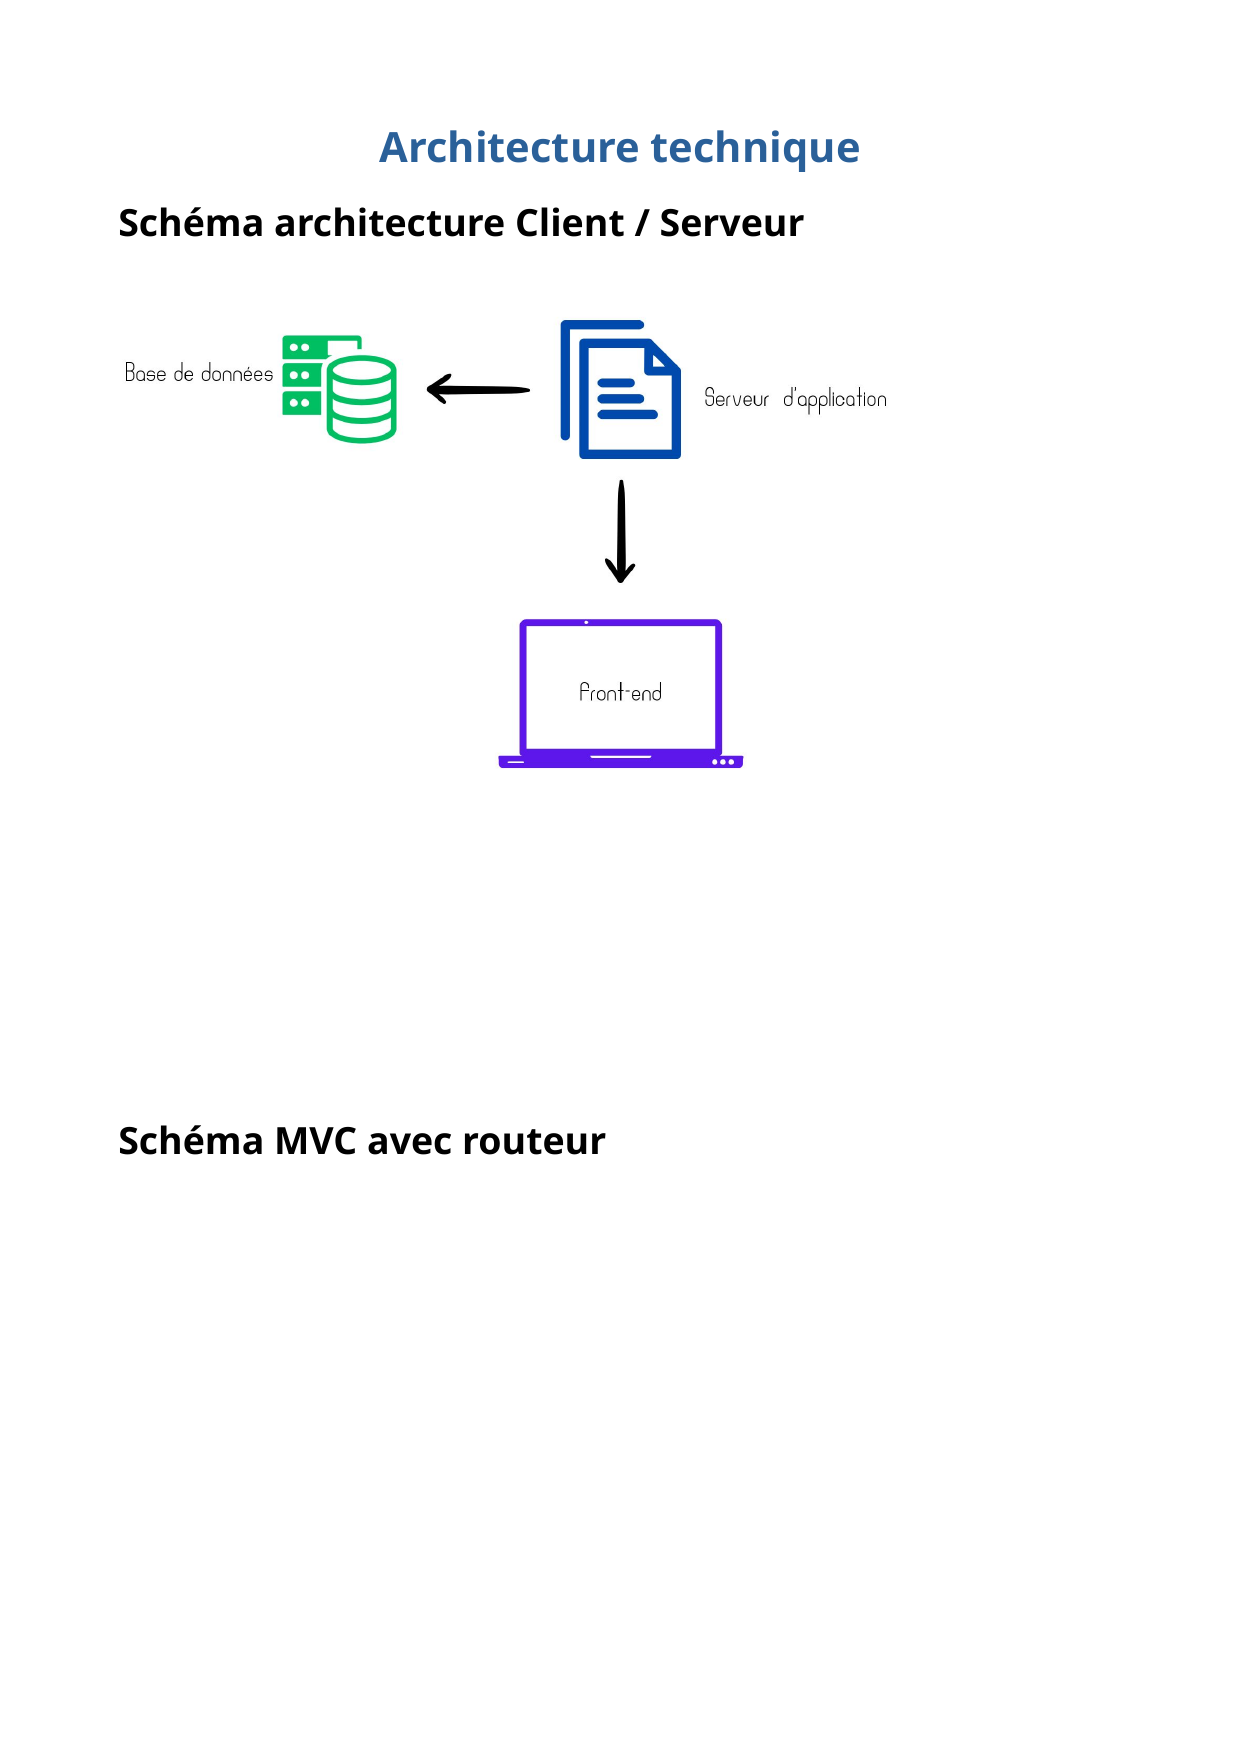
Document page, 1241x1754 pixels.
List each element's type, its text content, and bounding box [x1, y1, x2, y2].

list Schéma MVC avec routeur [118, 1114, 1122, 1166]
picture [118, 275, 1123, 840]
subtitle Architecture technique [118, 118, 1122, 175]
list Schéma architecture Client / Serveur [118, 196, 1122, 247]
